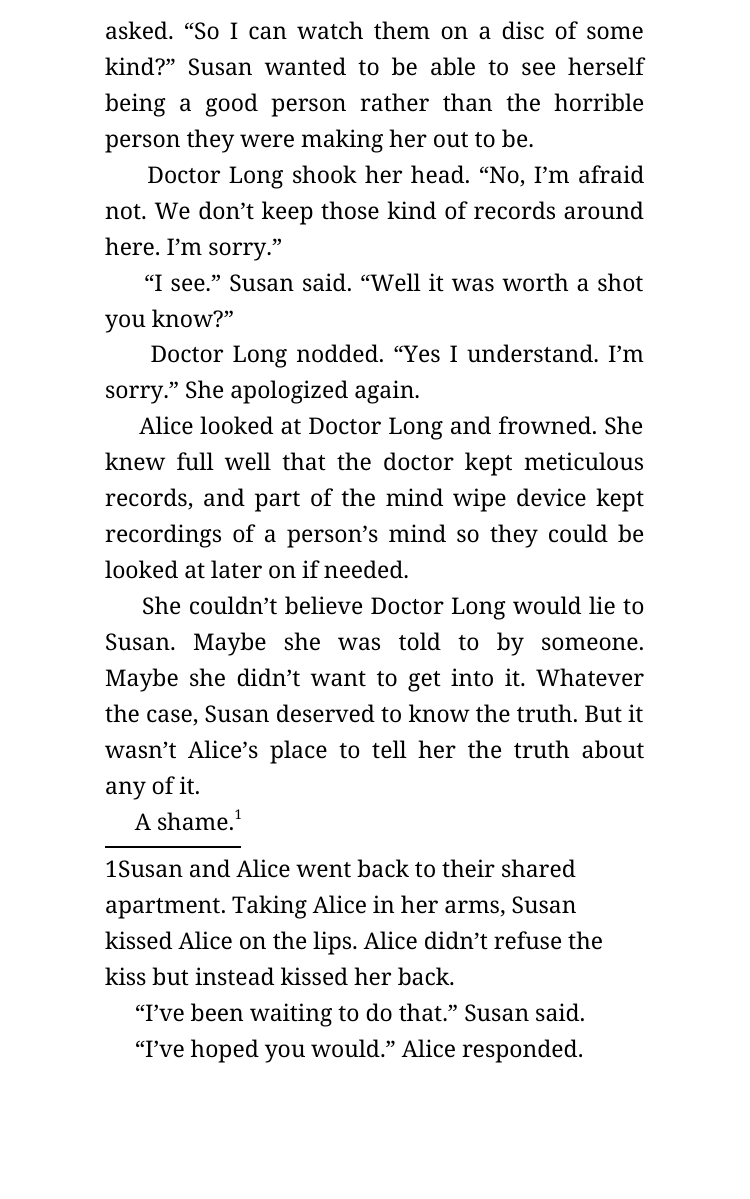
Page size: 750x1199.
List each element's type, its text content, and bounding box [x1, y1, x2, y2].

text A shame. [105, 806, 645, 837]
text Doctor Long shook her head. “No, I’m afraid not. We don’t keep those kind of records around here. I’m sorry.” [105, 159, 645, 262]
text “I’ve hoped you would.” Alice responded. [105, 1033, 645, 1064]
text Alice looked at Doctor Long and frowned. She knew full well that the doctor kept meticulous records, and part of the mind wipe device kept recordings of a person’s mind so they could be looked at later on if needed. [105, 410, 645, 585]
text “I’ve been waiting to do that.” Susan said. [105, 997, 645, 1028]
text Doctor Long nodded. “Yes I understand. I’m sorry.” She apologized again. [105, 338, 645, 406]
text She couldn’t believe Doctor Long would lie to Susan. Maybe she was told to by someone. Maybe she didn’t want to get into it. Whatever the case, Susan deserved to know the truth. But it wasn’t Alice’s place to tell her the truth about any of it. [105, 590, 645, 801]
text Susan and Alice went back to their shared apartment. Taking Alice in her arms, Susan kissed Alice on the lips. Alice didn’t refuse the kiss but instead kissed her back. [105, 853, 645, 992]
text asked. “So I can watch them on a disc of some kind?” Susan wanted to be able to see herself being a good person rather than the horrible person they were making her out to be. [105, 15, 645, 154]
text “I see.” Susan said. “Well it was worth a shot you know?” [105, 267, 645, 334]
